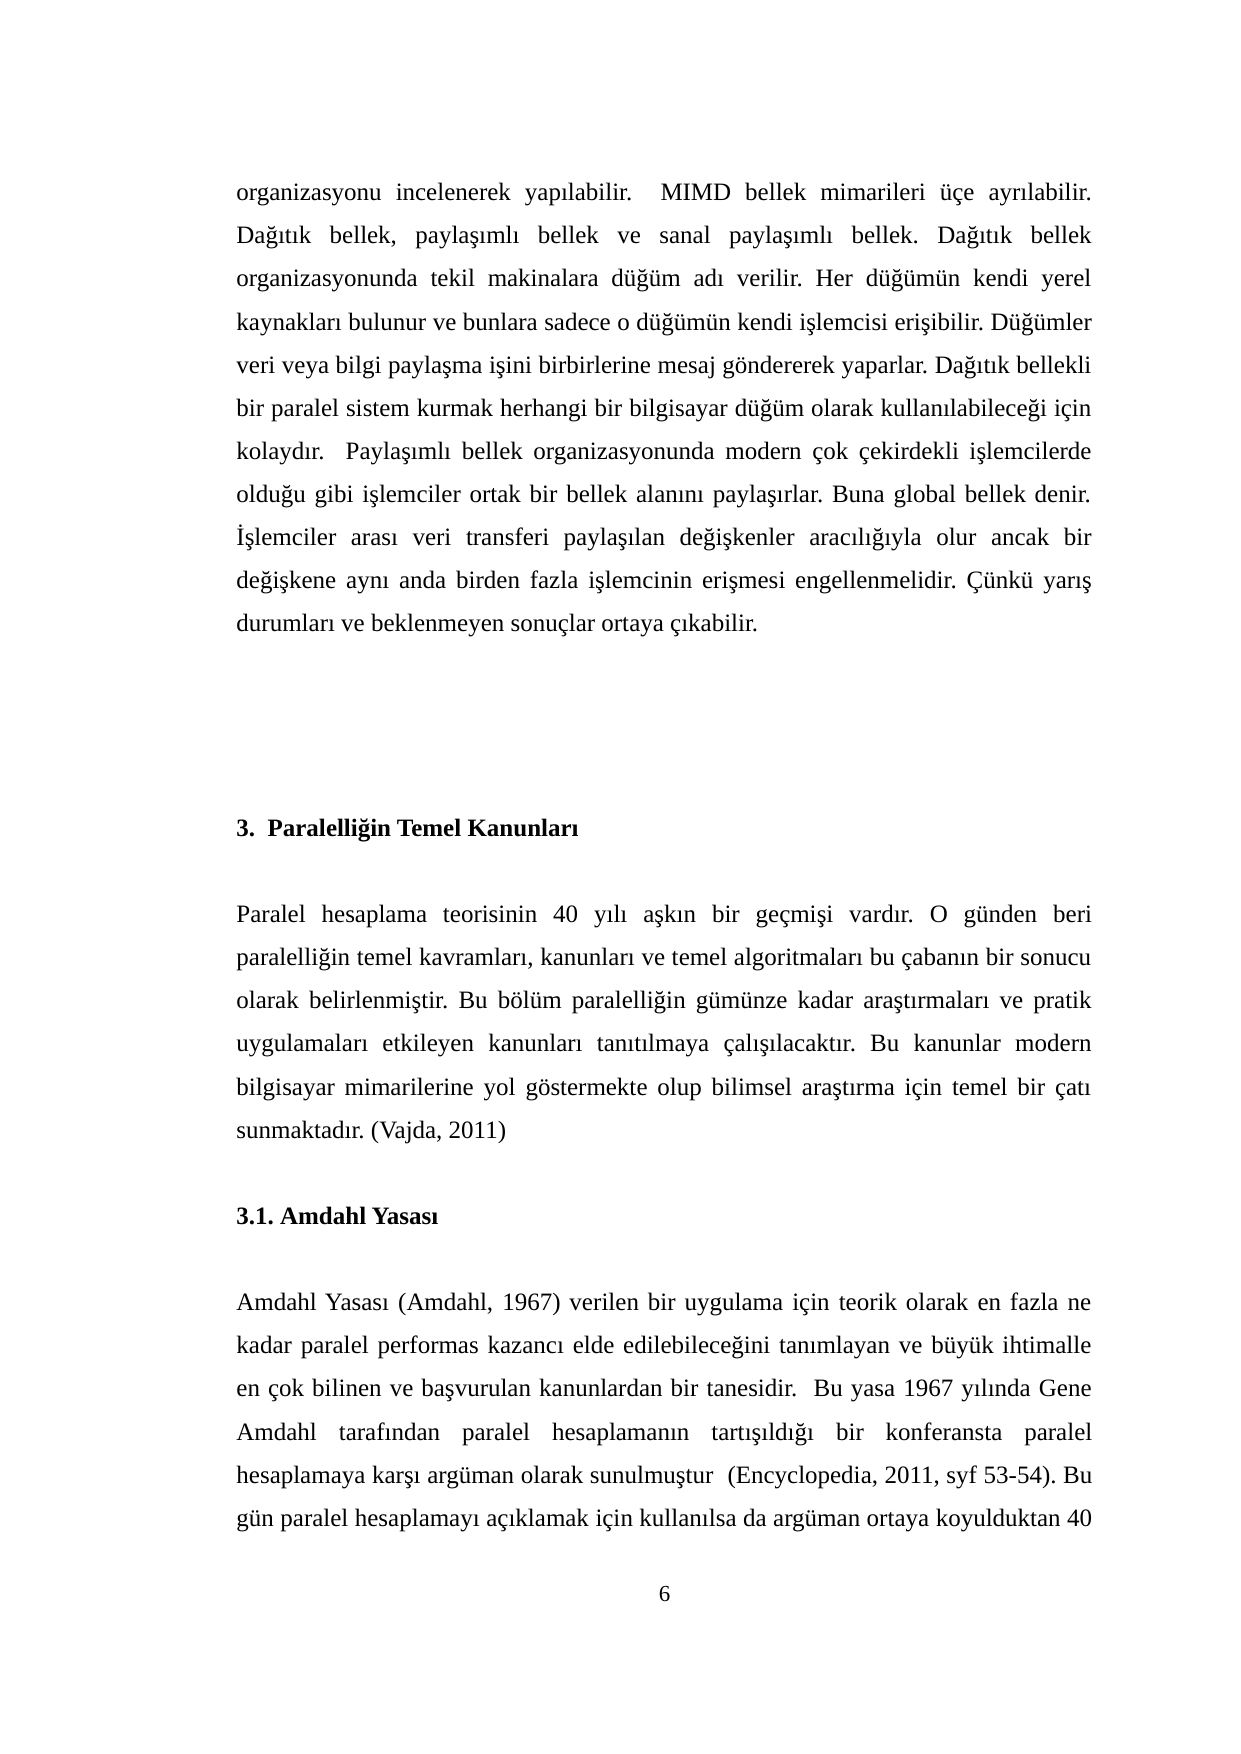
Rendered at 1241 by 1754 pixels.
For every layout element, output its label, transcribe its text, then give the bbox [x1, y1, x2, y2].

text Amdahl Yasası (Amdahl, 1967) verilen bir uygulama için teorik olarak en fazla ne kadar paralel performas kazancı elde edilebileceğini tanımlayan ve büyük ihtimalle en çok bilinen ve başvurulan kanunlardan bir tanesidir. Bu yasa 1967 yılında Gene Amdahl tarafından paralel hesaplamanın tartışıldığı bir konferansta paralel hesaplamaya karşı argüman olarak sunulmuştur (Encyclopedia, 2011, syf 53-54). Bu gün paralel hesaplamayı açıklamak için kullanılsa da argüman ortaya koyulduktan 40 [236, 1287, 1093, 1532]
text organizasyonu incelenerek yapılabilir. MIMD bellek mimarileri üçe ayrılabilir. Dağıtık bellek, paylaşımlı bellek ve sanal paylaşımlı bellek. Dağıtık bellek organizasyonunda tekil makinalara düğüm adı verilir. Her düğümün kendi yerel kaynakları bulunur ve bunlara sadece o düğümün kendi işlemcisi erişibilir. Düğümler veri veya bilgi paylaşma işini birbirlerine mesaj göndererek yaparlar. Dağıtık bellekli bir paralel sistem kurmak herhangi bir bilgisayar düğüm olarak kullanılabileceği için kolaydır. Paylaşımlı bellek organizasyonunda modern çok çekirdekli işlemcilerde olduğu gibi işlemciler ortak bir bellek alanını paylaşırlar. Buna global bellek denir. İşlemciler arası veri transferi paylaşılan değişkenler aracılığıyla olur ancak bir değişkene aynı anda birden fazla işlemcinin erişmesi engellenmelidir. Çünkü yarış durumları ve beklenmeyen sonuçlar ortaya çıkabilir. [236, 177, 1093, 637]
text Paralel hesaplama teorisinin 40 yılı aşkın bir geçmişi vardır. O günden beri paralelliğin temel kavramları, kanunları ve temel algoritmaları bu çabanın bir sonucu olarak belirlenmiştir. Bu bölüm paralelliğin gümünze kadar araştırmaları ve pratik uygulamaları etkileyen kanunları tanıtılmaya çalışılacaktır. Bu kanunlar modern bilgisayar mimarilerine yol göstermekte olup bilimsel araştırma için temel bir çatı sunmaktadır. (Vajda, 2011) [236, 899, 1093, 1143]
subtitle Paralelliğin Temel Kanunları [236, 813, 1093, 842]
subtitle Amdahl Yasası [236, 1201, 1093, 1230]
